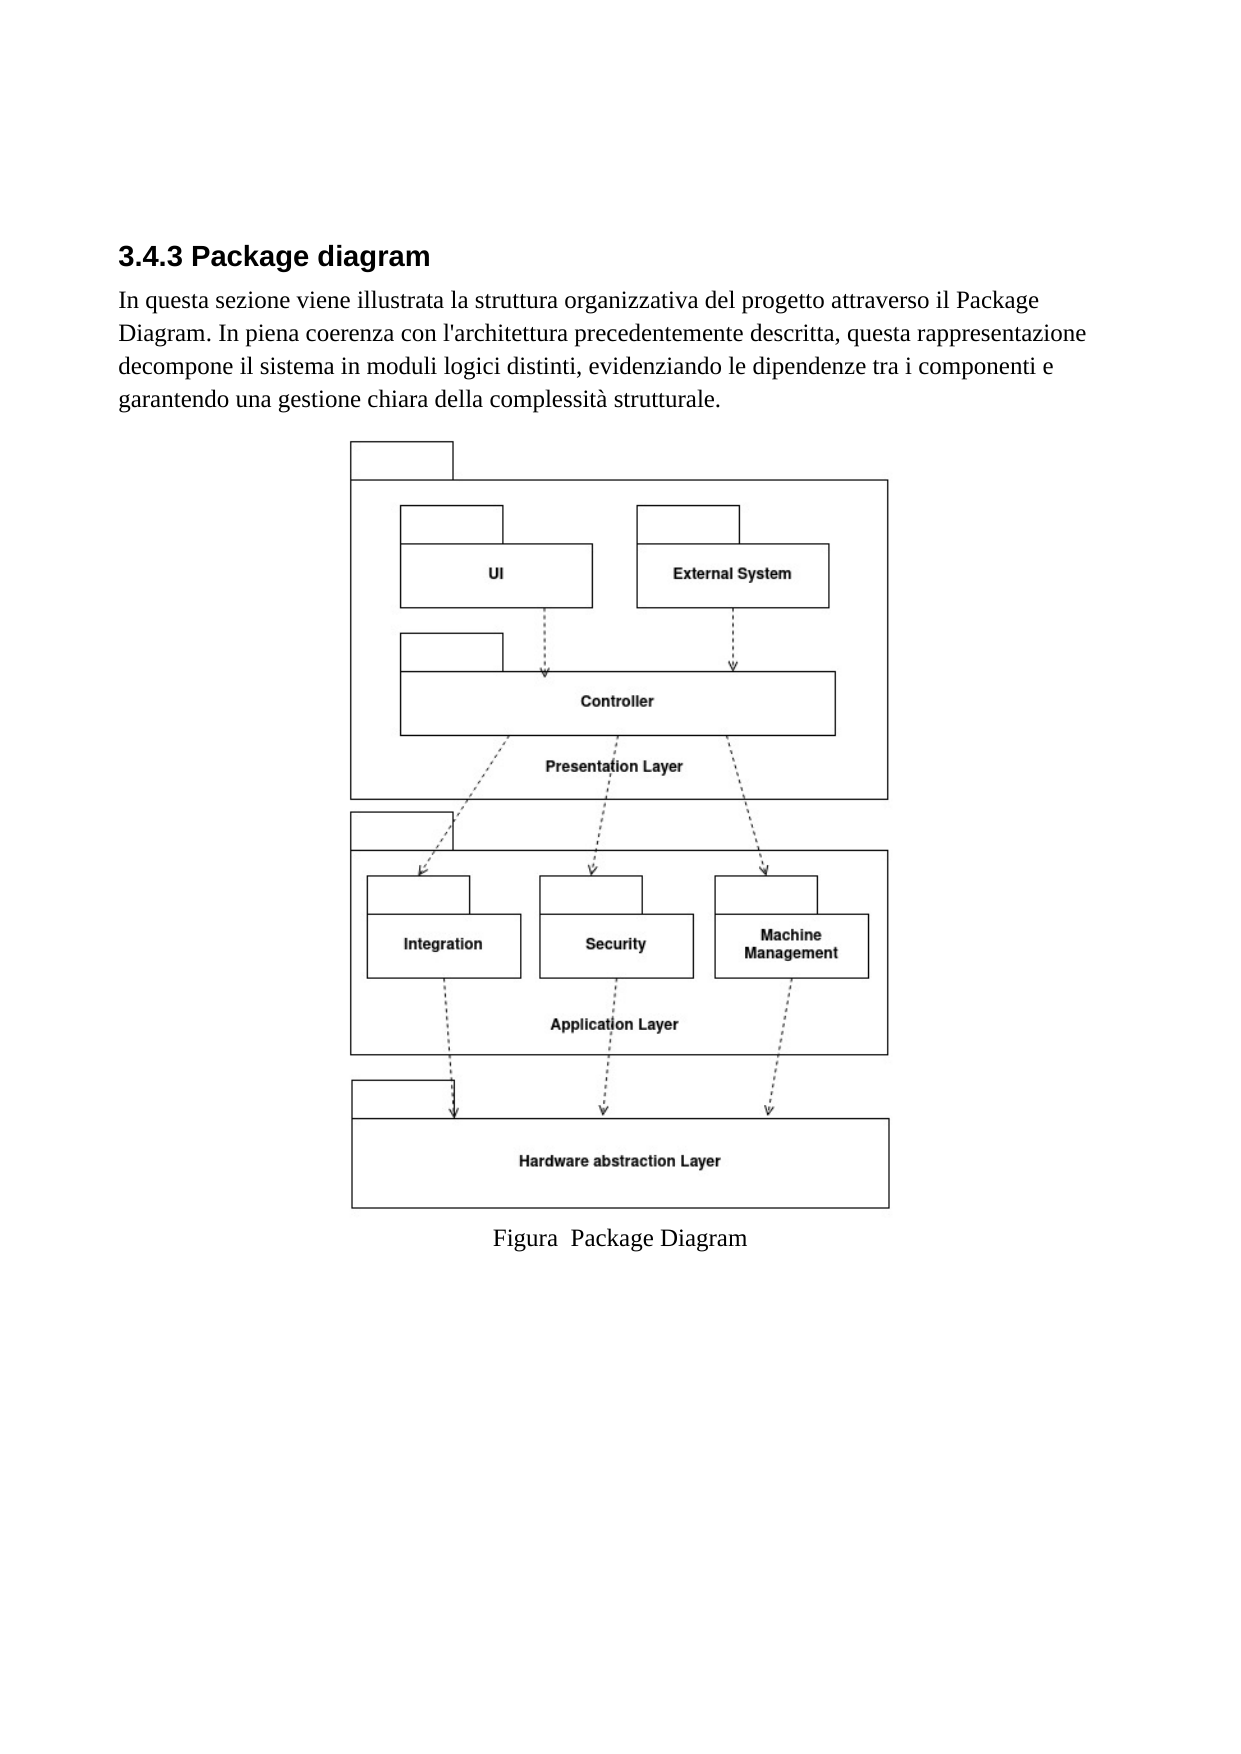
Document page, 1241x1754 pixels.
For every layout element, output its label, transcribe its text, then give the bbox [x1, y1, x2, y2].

text Figura Package Diagram [118, 432, 1122, 1252]
picture [341, 432, 900, 1219]
subtitle 3.4.3 Package diagram [118, 239, 1122, 273]
text In questa sezione viene illustrata la struttura organizzativa del progetto attraverso il Package Diagram. In piena coerenza con l'architettura precedentemente descritta, questa rappresentazione decompone il sistema in moduli logici distinti, evidenziando le dipendenze tra i componenti e garantendo una gestione chiara della complessità strutturale. [118, 285, 1122, 413]
